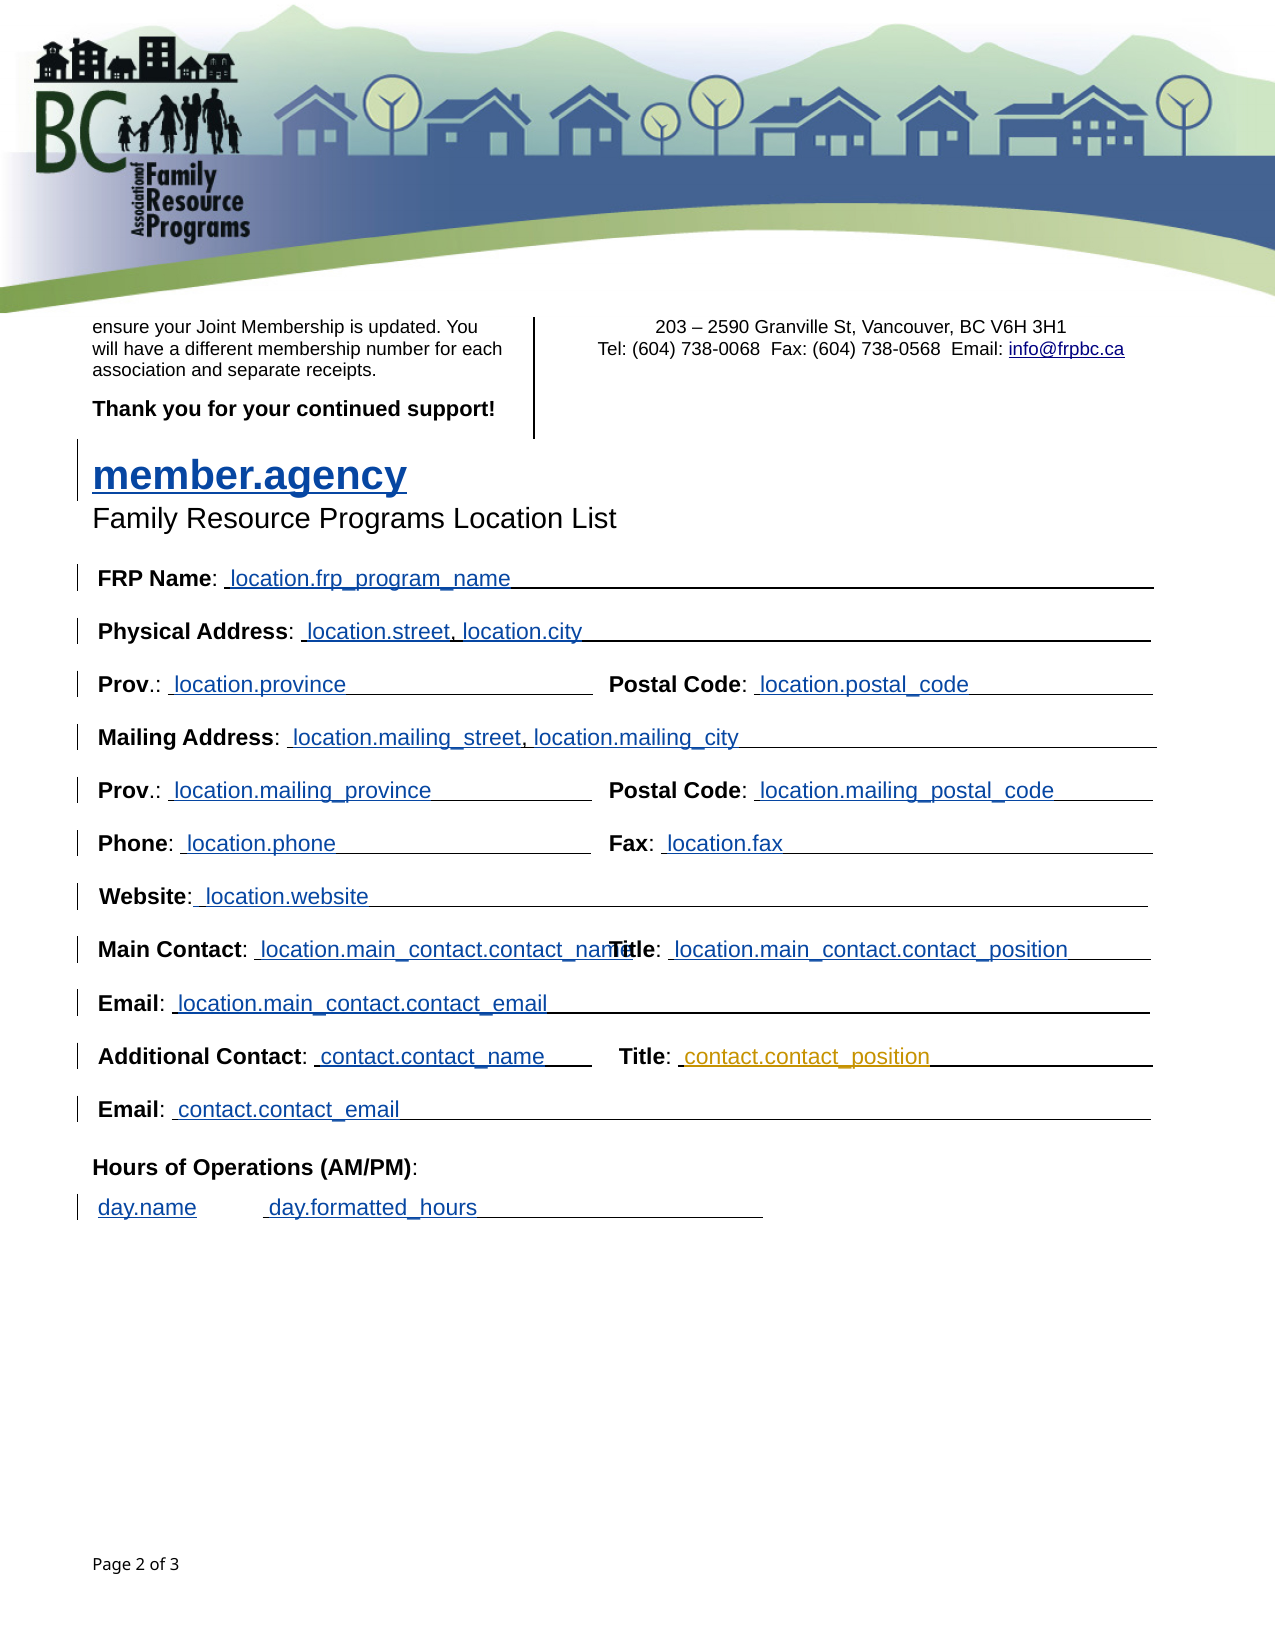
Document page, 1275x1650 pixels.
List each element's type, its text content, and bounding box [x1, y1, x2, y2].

table_cell Phone: location.phone [92, 824, 602, 877]
table_cell Website: location.website [92, 878, 1160, 931]
table_cell Email: location.main_contact.contact_email [92, 984, 1160, 1037]
table_cell Prov.: location.mailing_province [92, 771, 602, 824]
table_cell ensure your Joint Membership is updated. You will have a different membership number for each association and separate receipts. Thank you for your continued support! [92, 317, 506, 439]
table_cell Postal Code: location.postal_code [602, 665, 1160, 718]
table_header Additional Contact: contact.contact_name [92, 1037, 613, 1090]
table_cell [506, 317, 533, 439]
table_cell Email: contact.contact_email [92, 1090, 1160, 1143]
table_cell Fax: location.fax [602, 824, 1160, 877]
table_header day.formatted_hours [257, 1188, 1160, 1226]
table_cell Postal Code: location.mailing_postal_code [602, 771, 1160, 824]
text Hours of Operations (AM/PM): [92, 1153, 1217, 1180]
picture [0, 0, 1275, 317]
table_cell Main Contact: location.main_contact.contact_name [92, 931, 602, 984]
table_cell Title: location.main_contact.contact_position [602, 931, 1160, 984]
text member.agency [92, 439, 1160, 501]
text Family Resource Programs Location List [92, 501, 1160, 535]
table_header Title: contact.contact_position [613, 1037, 1160, 1090]
table_cell Prov.: location.province [92, 665, 602, 718]
table_cell 203 – 2590 Granville St, Vancouver, BC V6H 3H1 Tel: (604) 738-0068 Fax: (604) 738-0568 Email: info@frpbc.ca [561, 317, 1160, 439]
table_cell [535, 317, 561, 439]
table_cell Physical Address: location.street, location.city [92, 612, 1160, 665]
table_cell Mailing Address: location.mailing_street, location.mailing_city [92, 718, 1160, 771]
table_header day.name [92, 1188, 257, 1226]
table_header FRP Name: location.frp_program_name [92, 559, 1160, 612]
